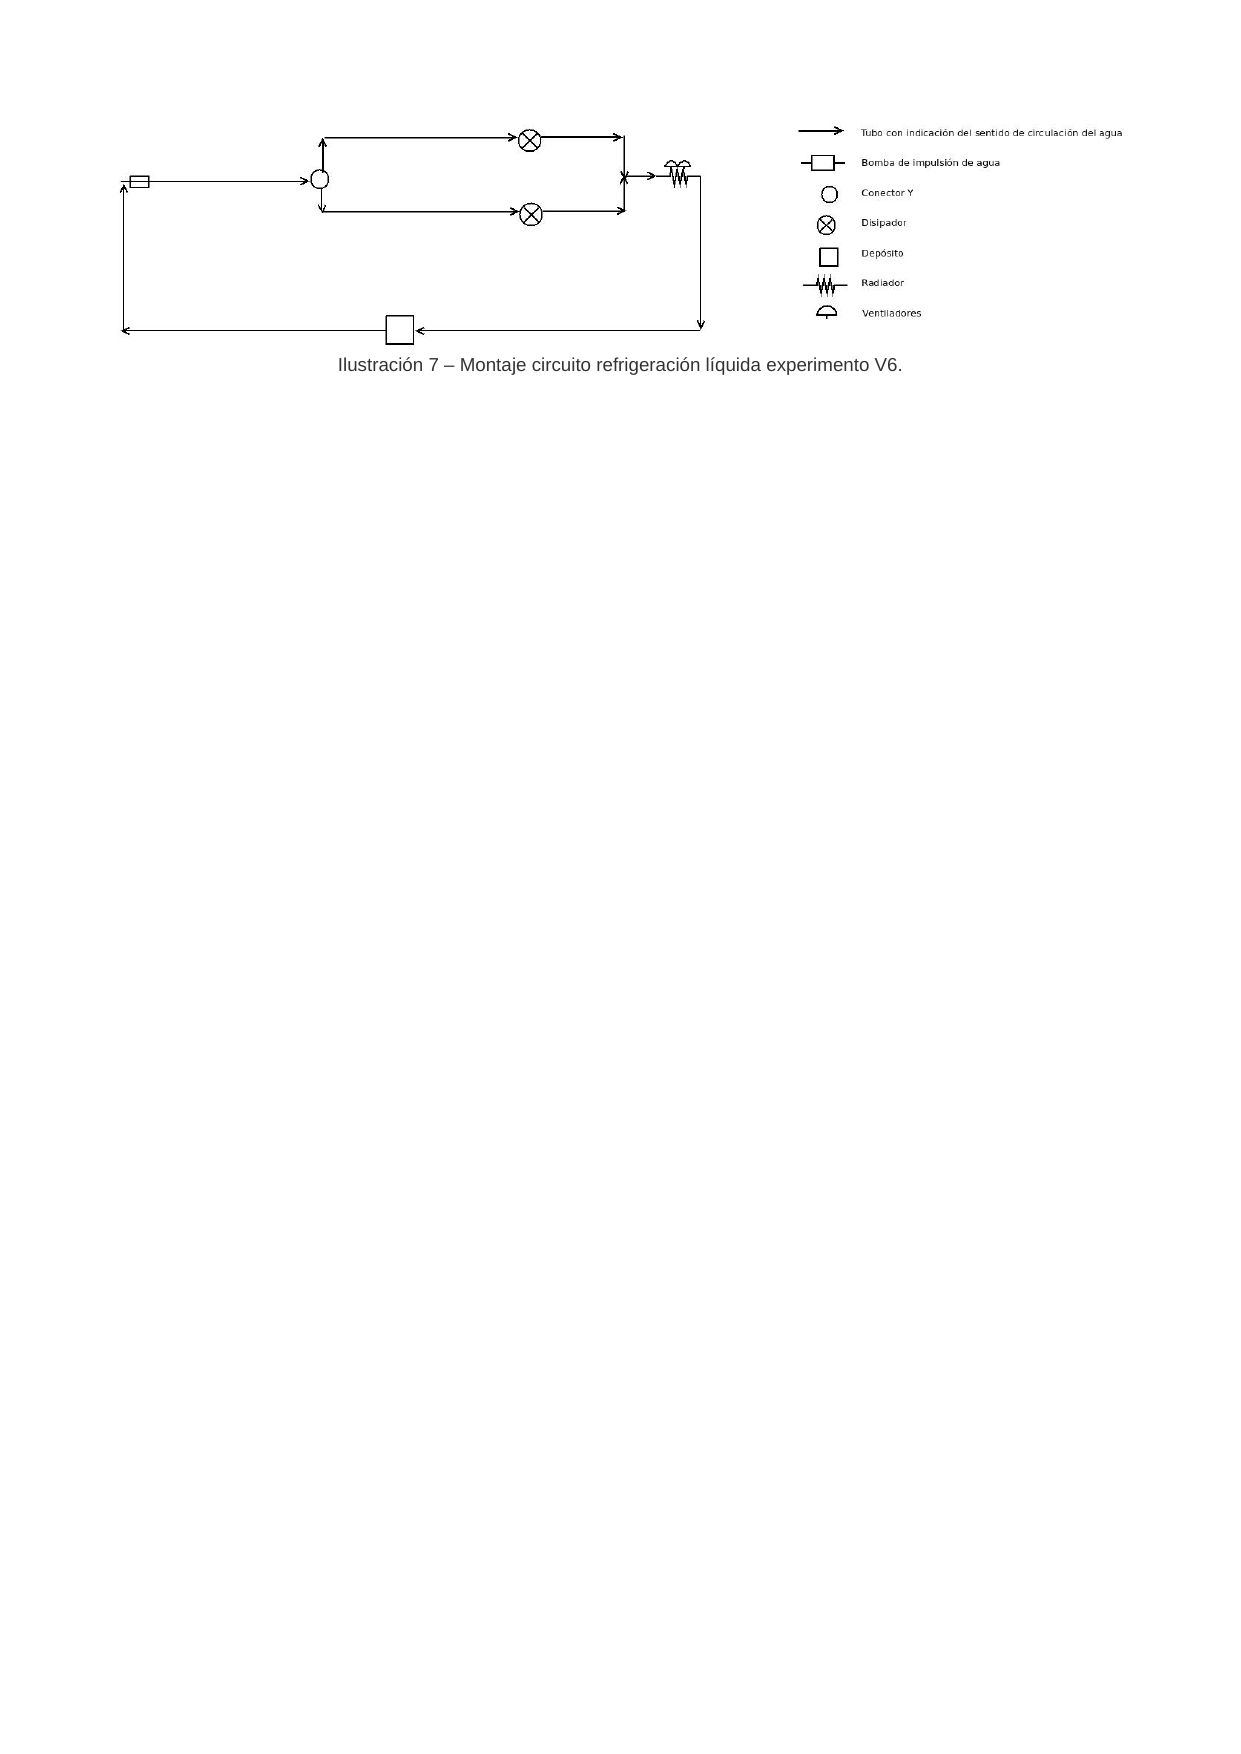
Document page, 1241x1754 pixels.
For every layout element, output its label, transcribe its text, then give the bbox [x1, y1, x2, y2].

picture [118, 118, 1123, 354]
text Ilustración 7 – Montaje circuito refrigeración líquida experimento V6. [118, 354, 1122, 375]
